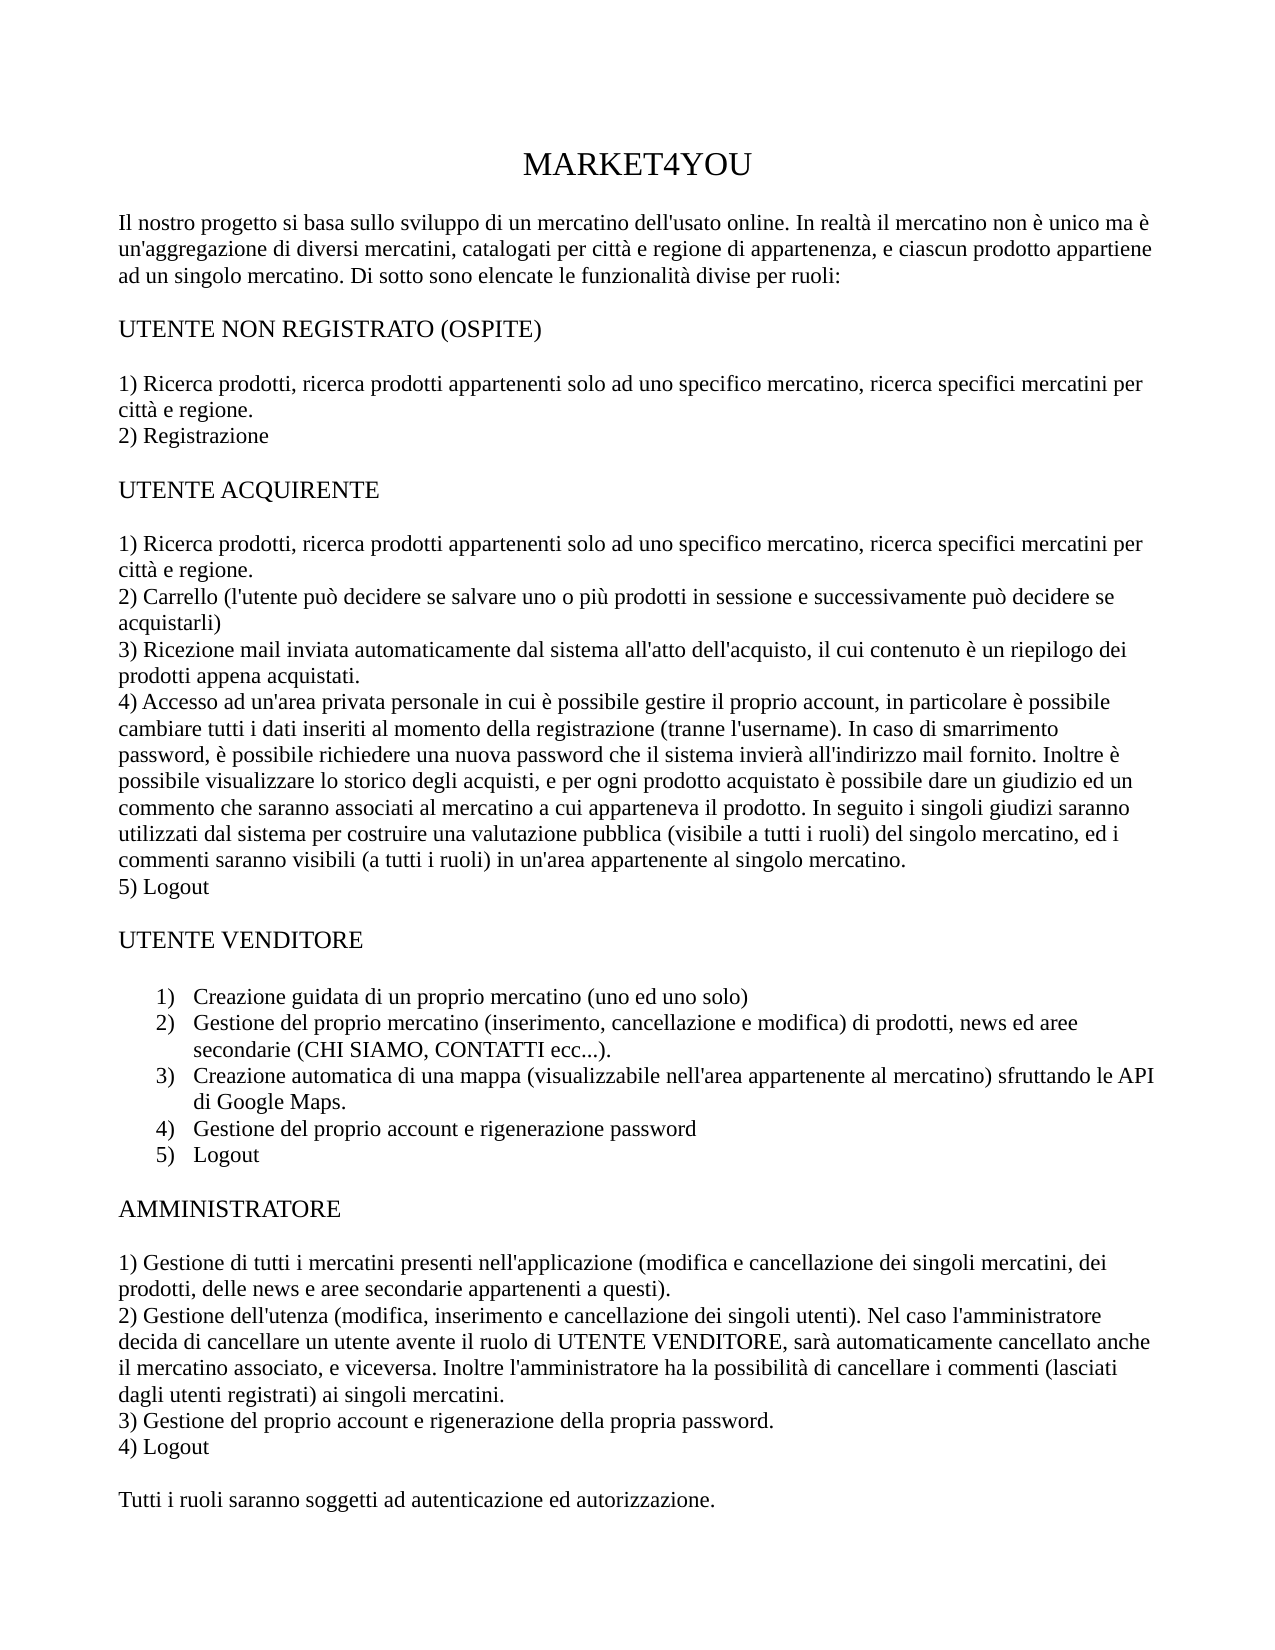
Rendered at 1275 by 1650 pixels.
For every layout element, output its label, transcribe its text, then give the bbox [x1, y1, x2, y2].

text 1) Ricerca prodotti, ricerca prodotti appartenenti solo ad uno specifico mercatino, ricerca specifici mercatini per città e regione. [118, 530, 1157, 583]
text 4) Accesso ad un'area privata personale in cui è possibile gestire il proprio account, in particolare è possibile cambiare tutti i dati inseriti al momento della registrazione (tranne l'username). In caso di smarrimento password, è possibile richiedere una nuova password che il sistema invierà all'indirizzo mail fornito. Inoltre è possibile visualizzare lo storico degli acquisti, e per ogni prodotto acquistato è possibile dare un giudizio ed un commento che saranno associati al mercatino a cui apparteneva il prodotto. In seguito i singoli giudizi saranno utilizzati dal sistema per costruire una valutazione pubblica (visibile a tutti i ruoli) del singolo mercatino, ed i commenti saranno visibili (a tutti i ruoli) in un'area appartenente al singolo mercatino. [118, 688, 1157, 873]
list Gestione del proprio mercatino (inserimento, cancellazione e modifica) di prodotti, news ed aree secondarie (CHI SIAMO, CONTATTI ecc...). [156, 1009, 1157, 1062]
text AMMINISTRATORE [118, 1194, 1157, 1223]
text Tutti i ruoli saranno soggetti ad autenticazione ed autorizzazione. [118, 1486, 1157, 1512]
text 3) Ricezione mail inviata automaticamente dal sistema all'atto dell'acquisto, il cui contenuto è un riepilogo dei prodotti appena acquistati. [118, 636, 1157, 688]
text 4) Logout [118, 1433, 1157, 1460]
list Creazione automatica di una mappa (visualizzabile nell'area appartenente al mercatino) sfruttando le API di Google Maps. [156, 1062, 1157, 1115]
text UTENTE VENDITORE [118, 926, 1157, 954]
text 2) Gestione dell'utenza (modifica, inserimento e cancellazione dei singoli utenti). Nel caso l'amministratore decida di cancellare un utente avente il ruolo di UTENTE VENDITORE, sarà automaticamente cancellato anche il mercatino associato, e viceversa. Inoltre l'amministratore ha la possibilità di cancellare i commenti (lasciati dagli utenti registrati) ai singoli mercatini. [118, 1302, 1157, 1407]
text 2) Registrazione [118, 422, 1157, 449]
list Gestione del proprio account e rigenerazione password [156, 1115, 1157, 1141]
list Logout [156, 1141, 1157, 1167]
text UTENTE NON REGISTRATO (OSPITE) [118, 314, 1157, 343]
text MARKET4YOU [118, 144, 1157, 183]
list Creazione guidata di un proprio mercatino (uno ed uno solo) [156, 983, 1157, 1009]
text 3) Gestione del proprio account e rigenerazione della propria password. [118, 1407, 1157, 1433]
text 5) Logout [118, 873, 1157, 899]
text 1) Gestione di tutti i mercatini presenti nell'applicazione (modifica e cancellazione dei singoli mercatini, dei prodotti, delle news e aree secondarie appartenenti a questi). [118, 1249, 1157, 1302]
text Il nostro progetto si basa sullo sviluppo di un mercatino dell'usato online. In realtà il mercatino non è unico ma è un'aggregazione di diversi mercatini, catalogati per città e regione di appartenenza, e ciascun prodotto appartiene ad un singolo mercatino. Di sotto sono elencate le funzionalità divise per ruoli: [118, 209, 1157, 288]
text 1) Ricerca prodotti, ricerca prodotti appartenenti solo ad uno specifico mercatino, ricerca specifici mercatini per città e regione. [118, 370, 1157, 422]
text UTENTE ACQUIRENTE [118, 475, 1157, 504]
text 2) Carrello (l'utente può decidere se salvare uno o più prodotti in sessione e successivamente può decidere se acquistarli) [118, 583, 1157, 636]
